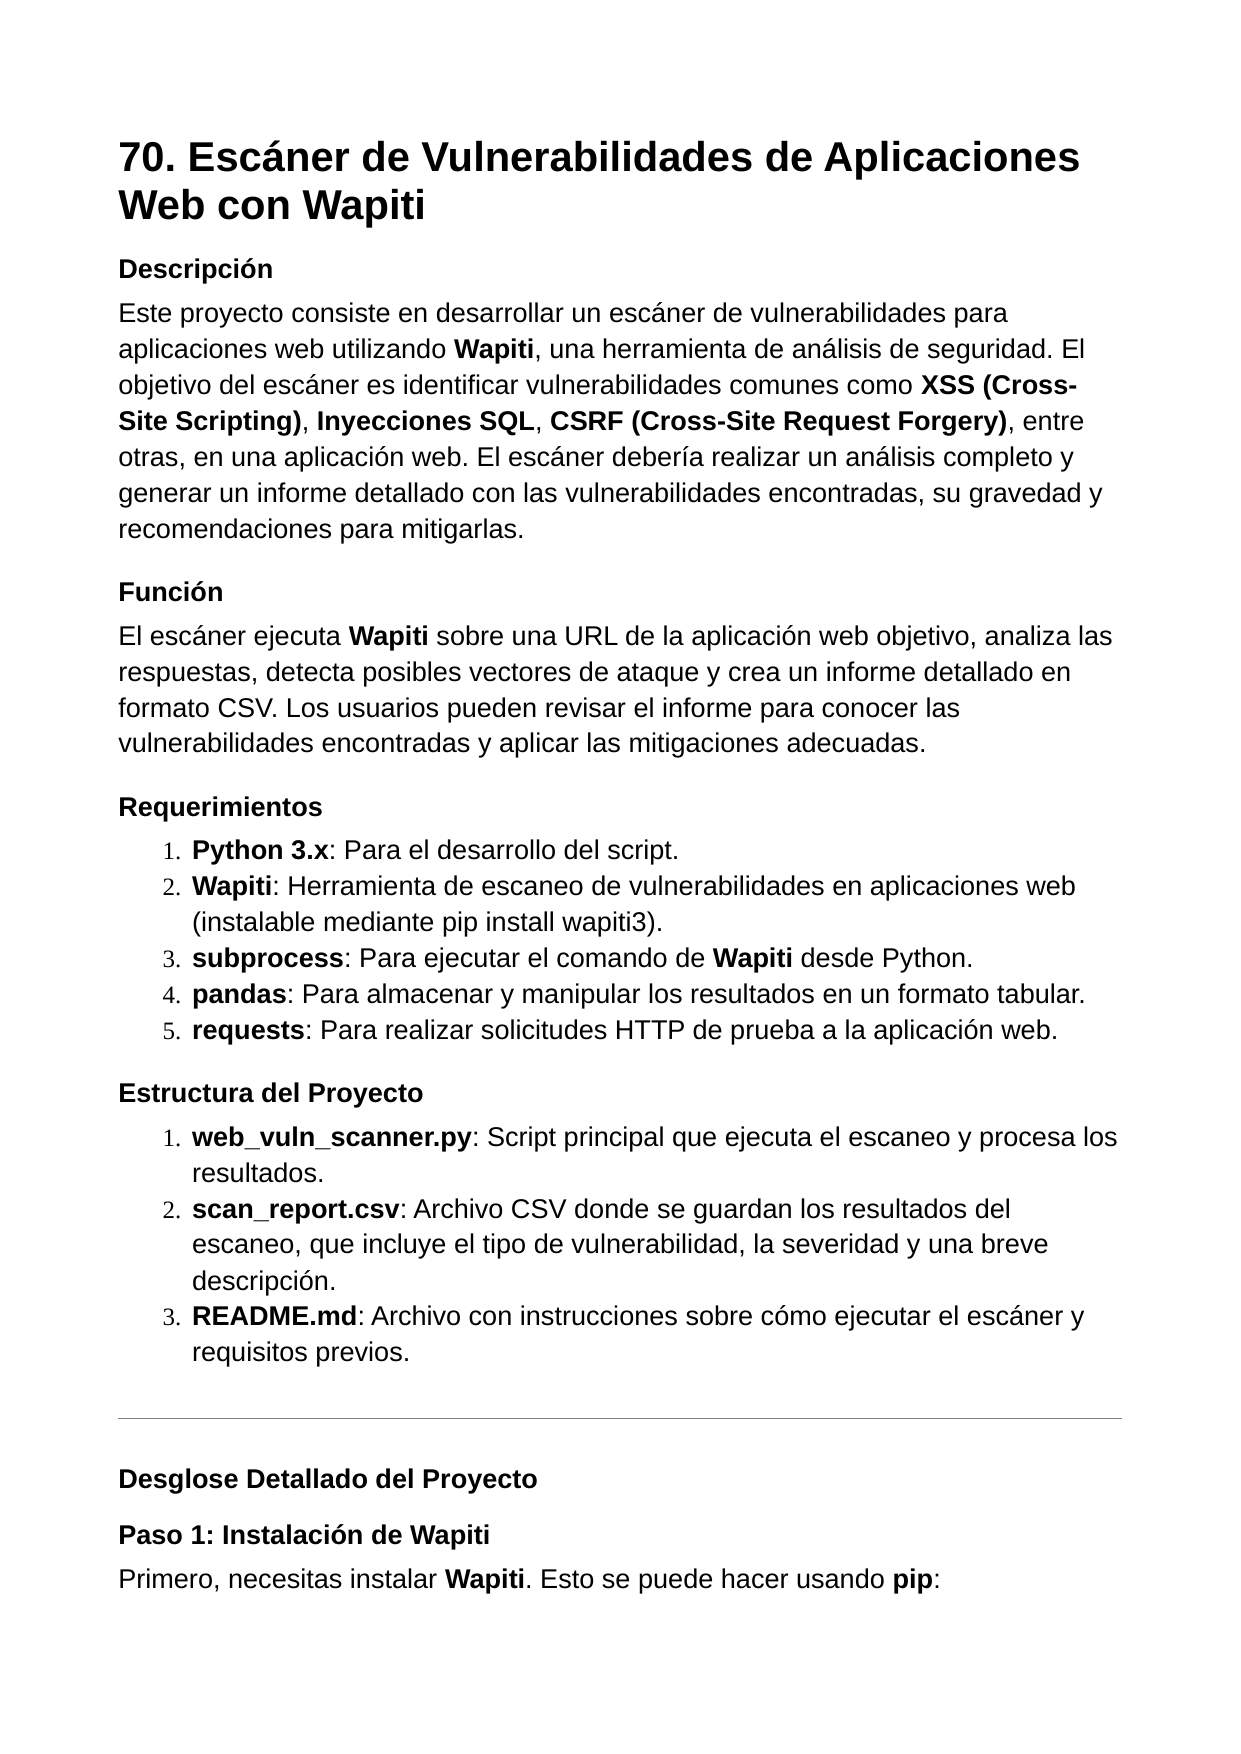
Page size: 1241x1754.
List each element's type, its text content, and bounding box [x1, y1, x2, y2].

list Python 3.x: Para el desarrollo del script. [162, 834, 1122, 866]
subtitle Función [118, 576, 1122, 607]
text Este proyecto consiste en desarrollar un escáner de vulnerabilidades para aplicaciones web utilizando Wapiti, una herramienta de análisis de seguridad. El objetivo del escáner es identificar vulnerabilidades comunes como XSS (Cross-Site Scripting), Inyecciones SQL, CSRF (Cross-Site Request Forgery), entre otras, en una aplicación web. El escáner debería realizar un análisis completo y generar un informe detallado con las vulnerabilidades encontradas, su gravedad y recomendaciones para mitigarlas. [118, 297, 1122, 544]
subtitle Requerimientos [118, 791, 1122, 822]
list pandas: Para almacenar y manipular los resultados en un formato tabular. [162, 978, 1122, 1009]
subtitle Estructura del Proyecto [118, 1077, 1122, 1108]
text El escáner ejecuta Wapiti sobre una URL de la aplicación web objetivo, analiza las respuestas, detecta posibles vectores de ataque y crea un informe detallado en formato CSV. Los usuarios pueden revisar el informe para conocer las vulnerabilidades encontradas y aplicar las mitigaciones adecuadas. [118, 620, 1122, 759]
list requests: Para realizar solicitudes HTTP de prueba a la aplicación web. [162, 1014, 1122, 1045]
subtitle Descripción [118, 253, 1122, 285]
list README.md: Archivo con instrucciones sobre cómo ejecutar el escáner y requisitos previos. [162, 1300, 1122, 1368]
list Wapiti: Herramienta de escaneo de vulnerabilidades en aplicaciones web (instalable mediante pip install wapiti3). [162, 870, 1122, 937]
list subprocess: Para ejecutar el comando de Wapiti desde Python. [162, 942, 1122, 973]
subtitle 70. Escáner de Vulnerabilidades de Aplicaciones Web con Wapiti [118, 133, 1122, 228]
list web_vuln_scanner.py: Script principal que ejecuta el escaneo y procesa los resultados. [162, 1121, 1122, 1188]
subtitle Desglose Detallado del Proyecto [118, 1463, 1122, 1494]
text Primero, necesitas instalar Wapiti. Esto se puede hacer usando pip: [118, 1563, 1122, 1594]
list scan_report.csv: Archivo CSV donde se guardan los resultados del escaneo, que incluye el tipo de vulnerabilidad, la severidad y una breve descripción. [162, 1193, 1122, 1296]
subtitle Paso 1: Instalación de Wapiti [118, 1519, 1122, 1550]
